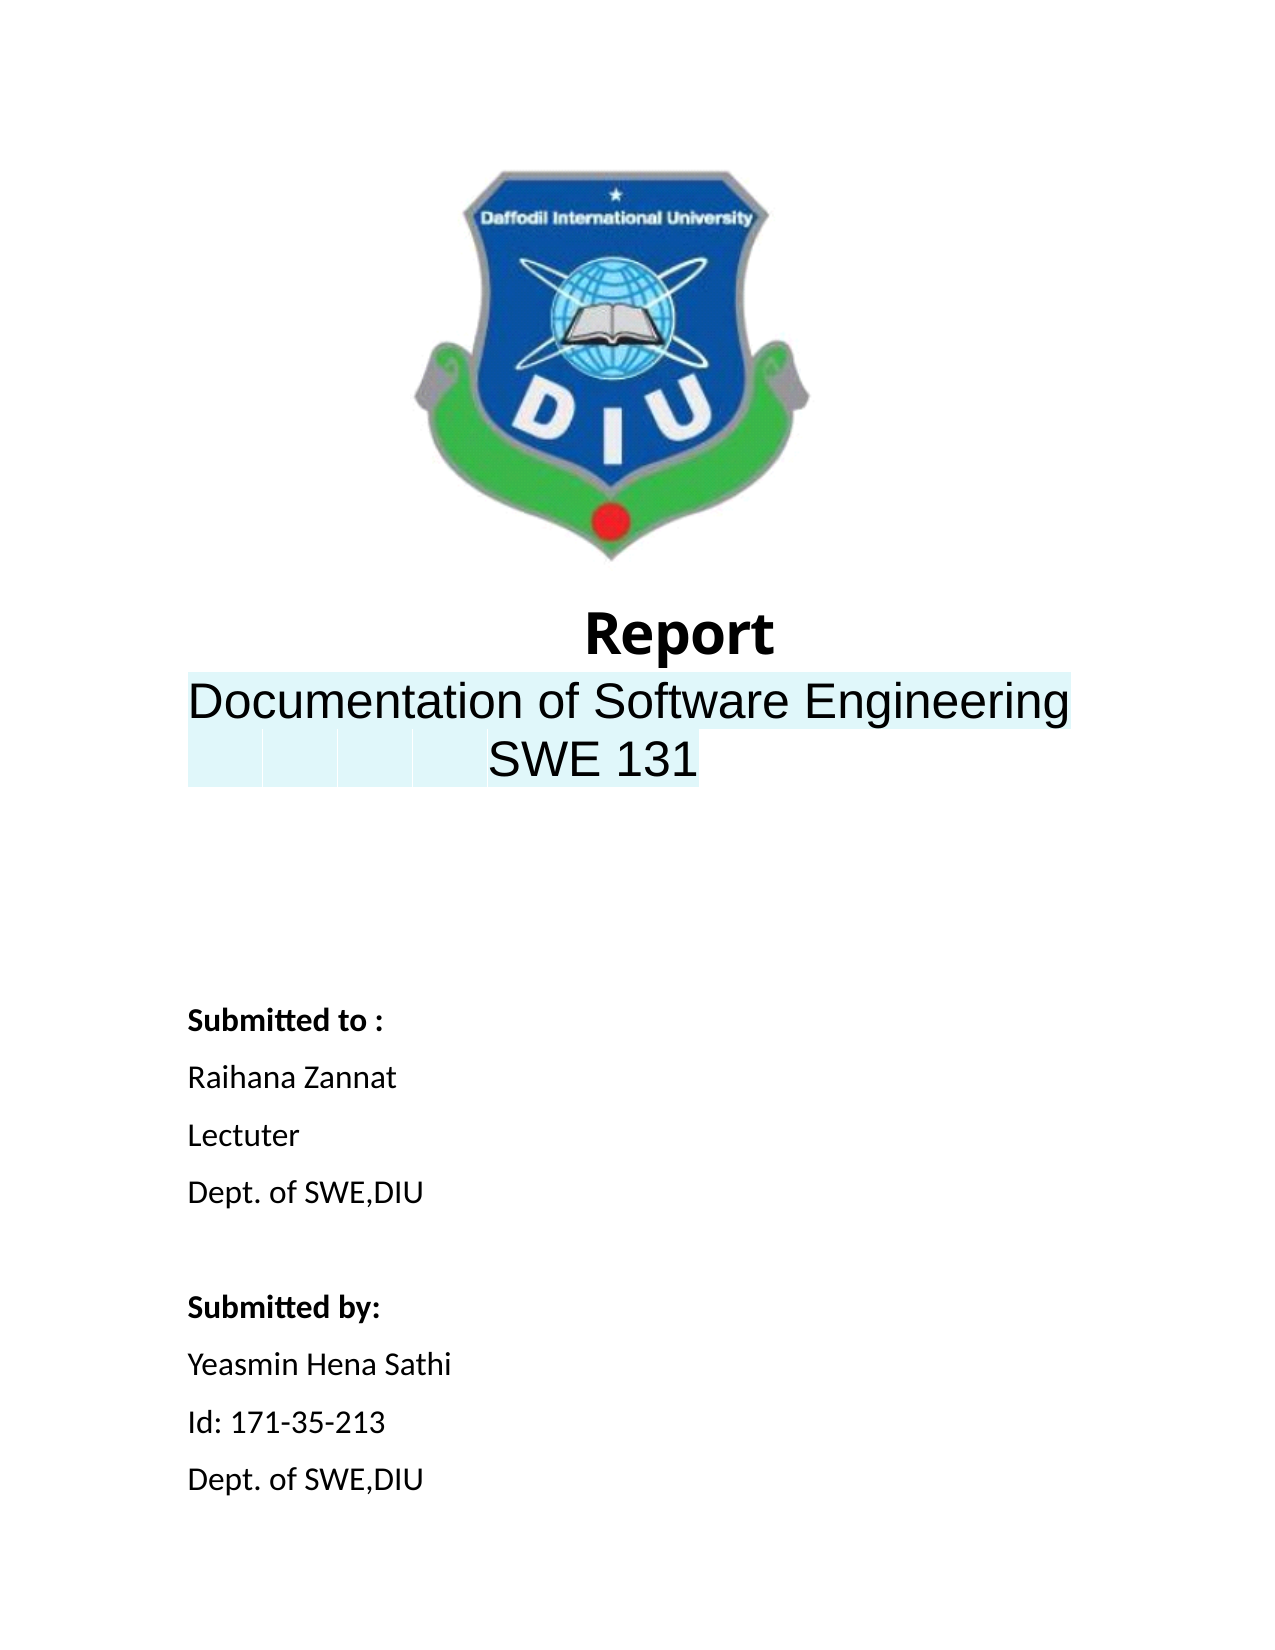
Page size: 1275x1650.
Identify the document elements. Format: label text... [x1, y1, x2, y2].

text Dept. of SWE,DIU [187, 1171, 1087, 1212]
text Yeasmin Hena Sathi [187, 1343, 1087, 1384]
text Dept. of SWE,DIU [187, 1458, 1087, 1499]
text Submitted by: [187, 1286, 1087, 1327]
text Id: 171-35-213 [187, 1401, 1087, 1441]
text Documentation of Software Engineering [187, 672, 1087, 729]
text SWE 131 [187, 729, 1087, 787]
text Report [187, 592, 1087, 672]
text Lectuter [187, 1114, 1087, 1154]
text Raihana Zannat [187, 1056, 1087, 1097]
text Submitted to : [187, 999, 1087, 1040]
